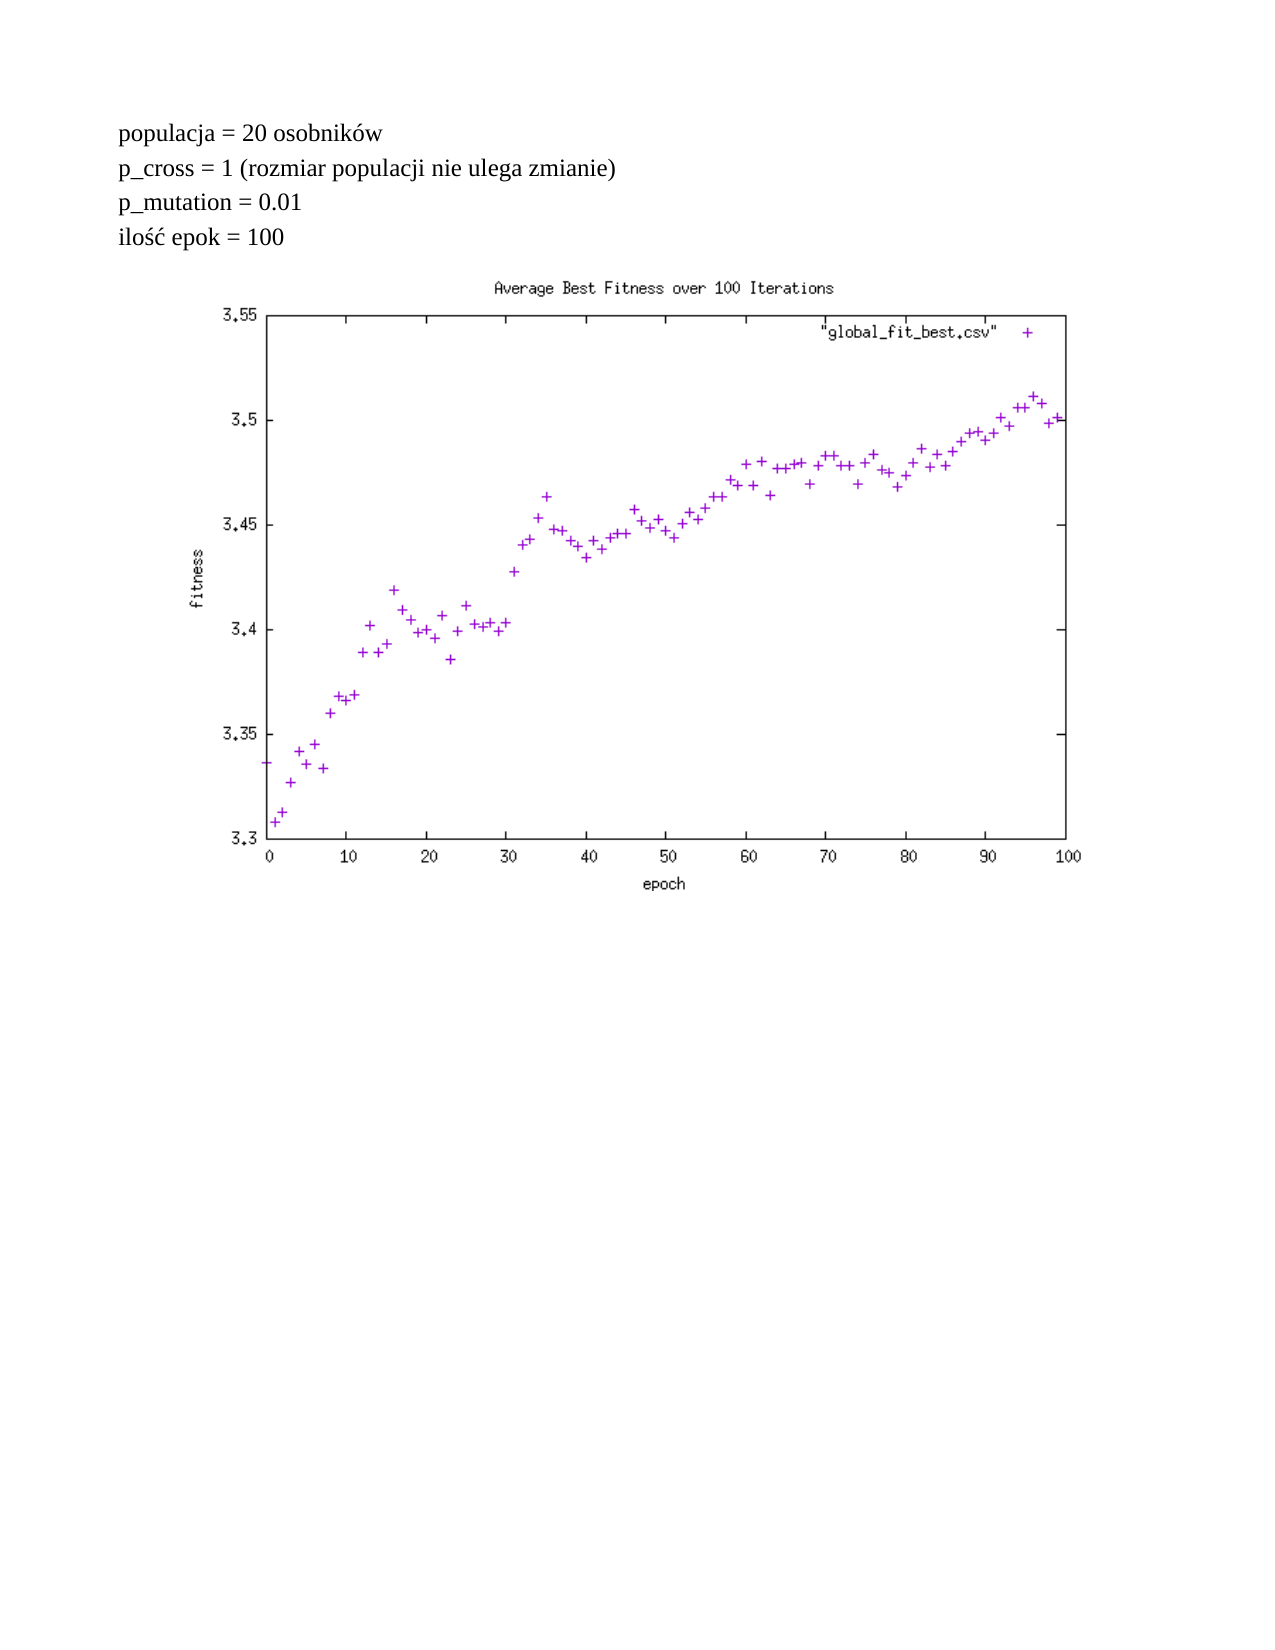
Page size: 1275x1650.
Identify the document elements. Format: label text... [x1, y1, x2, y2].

picture [187, 270, 1088, 891]
text populacja = 20 osobników p_cross = 1 (rozmiar populacji nie ulega zmianie) p_mutation = 0.01 ilość epok = 100 [118, 118, 1157, 250]
